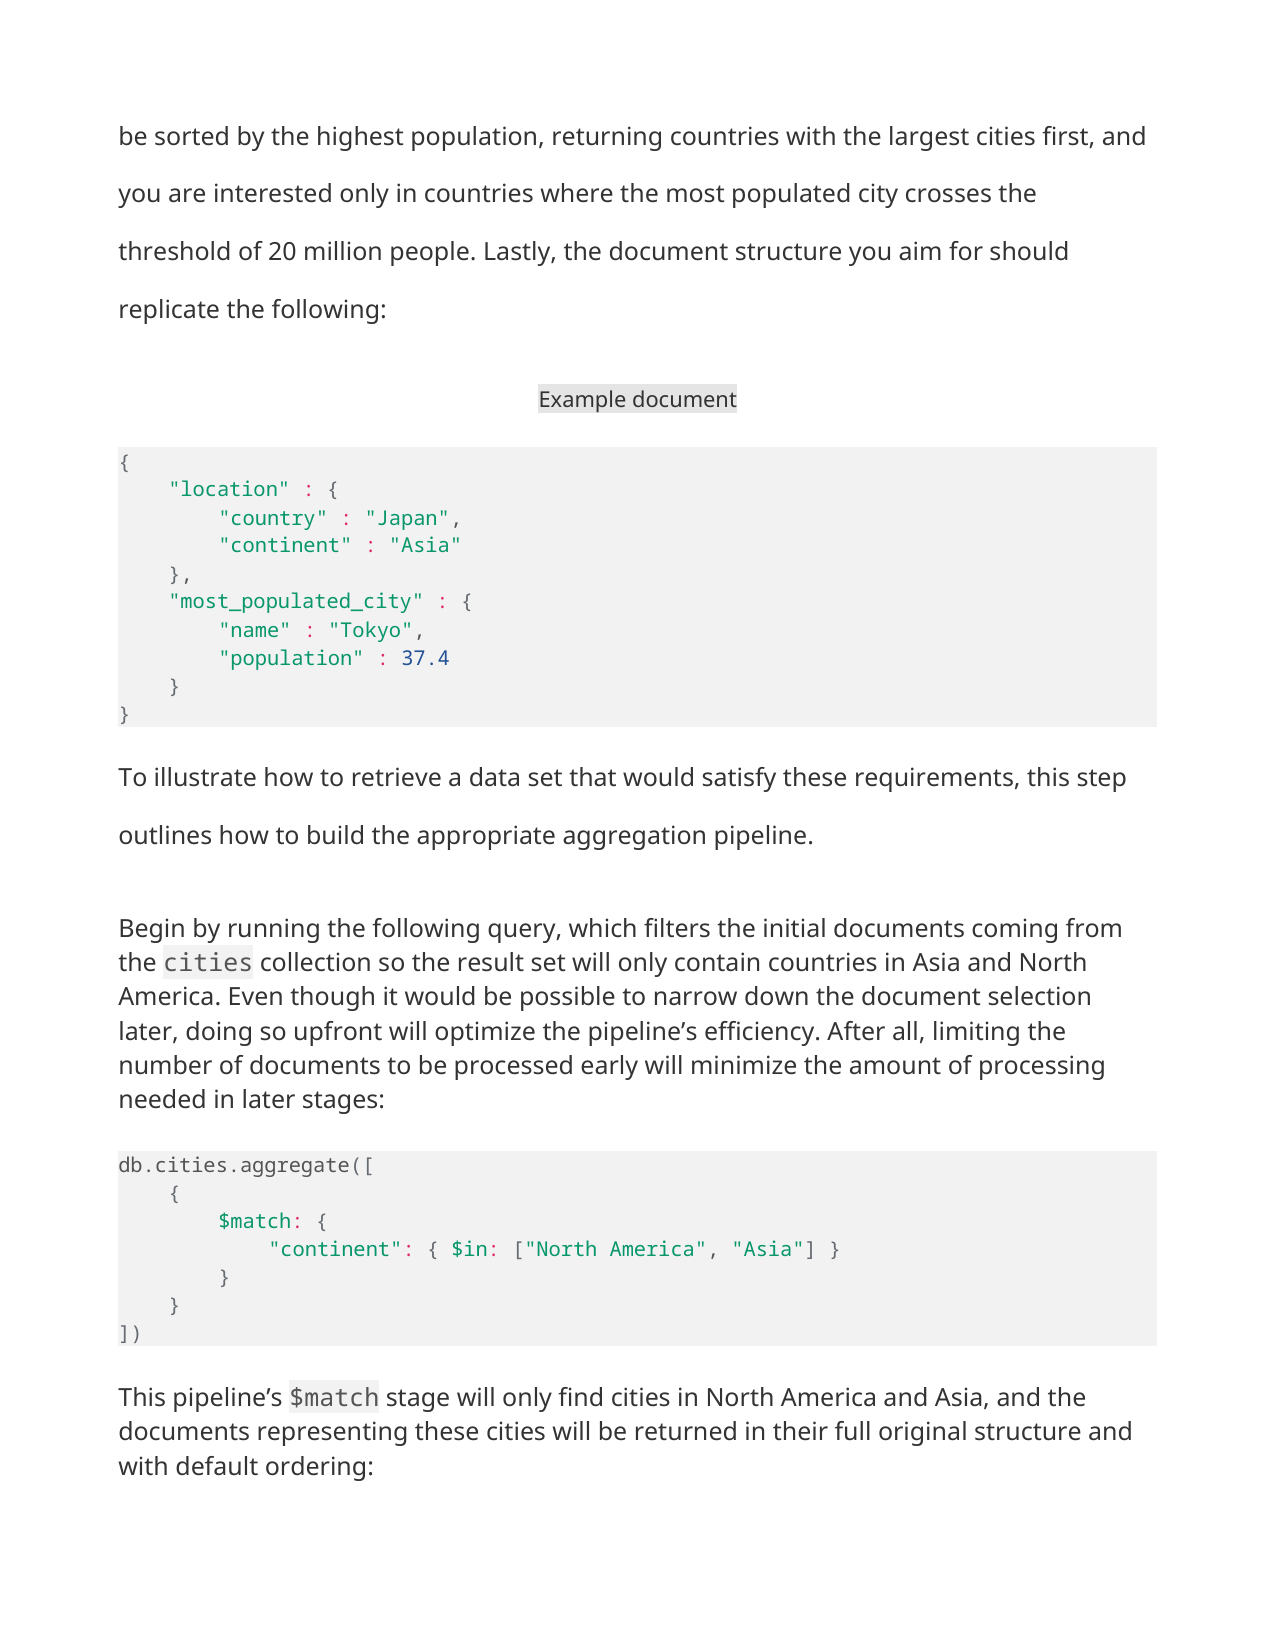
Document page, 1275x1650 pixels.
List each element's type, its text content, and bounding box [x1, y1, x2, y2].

text { [118, 447, 1157, 475]
text "most_populated_city" : { [118, 587, 1157, 615]
text To illustrate how to retrieve a data set that would satisfy these requirements, this step outlines how to build the appropriate aggregation pipeline. [118, 760, 1157, 852]
text Example document [118, 384, 1157, 413]
text db.cities.aggregate([ [118, 1151, 1157, 1178]
text "continent" : "Asia" [118, 531, 1157, 559]
text "population" : 37.4 [118, 643, 1157, 671]
text Begin by running the following query, which filters the initial documents coming from the cities collection so the result set will only contain countries in Asia and North America. Even though it would be possible to narrow down the document selection later, doing so upfront will optimize the pipeline’s efficiency. After all, limiting the number of documents to be processed early will minimize the amount of processing needed in later stages: [118, 910, 1157, 1116]
text } [118, 1290, 1157, 1318]
text $match: { [118, 1206, 1157, 1234]
text "country" : "Japan", [118, 503, 1157, 531]
text This pipeline’s $match stage will only find cities in North America and Asia, and the documents representing these cities will be returned in their full original structure and with default ordering: [118, 1379, 1157, 1482]
text be sorted by the highest population, returning countries with the largest cities first, and you are interested only in countries where the most populated city crosses the threshold of 20 million people. Lastly, the document structure you aim for should replicate the following: [118, 118, 1157, 326]
text "location" : { [118, 475, 1157, 503]
text } [118, 1262, 1157, 1290]
text }, [118, 559, 1157, 587]
text { [118, 1178, 1157, 1206]
text ]) [118, 1318, 1157, 1346]
text } [118, 671, 1157, 699]
text "name" : "Tokyo", [118, 615, 1157, 643]
text } [118, 699, 1157, 727]
text "continent": { $in: ["North America", "Asia"] } [118, 1234, 1157, 1262]
